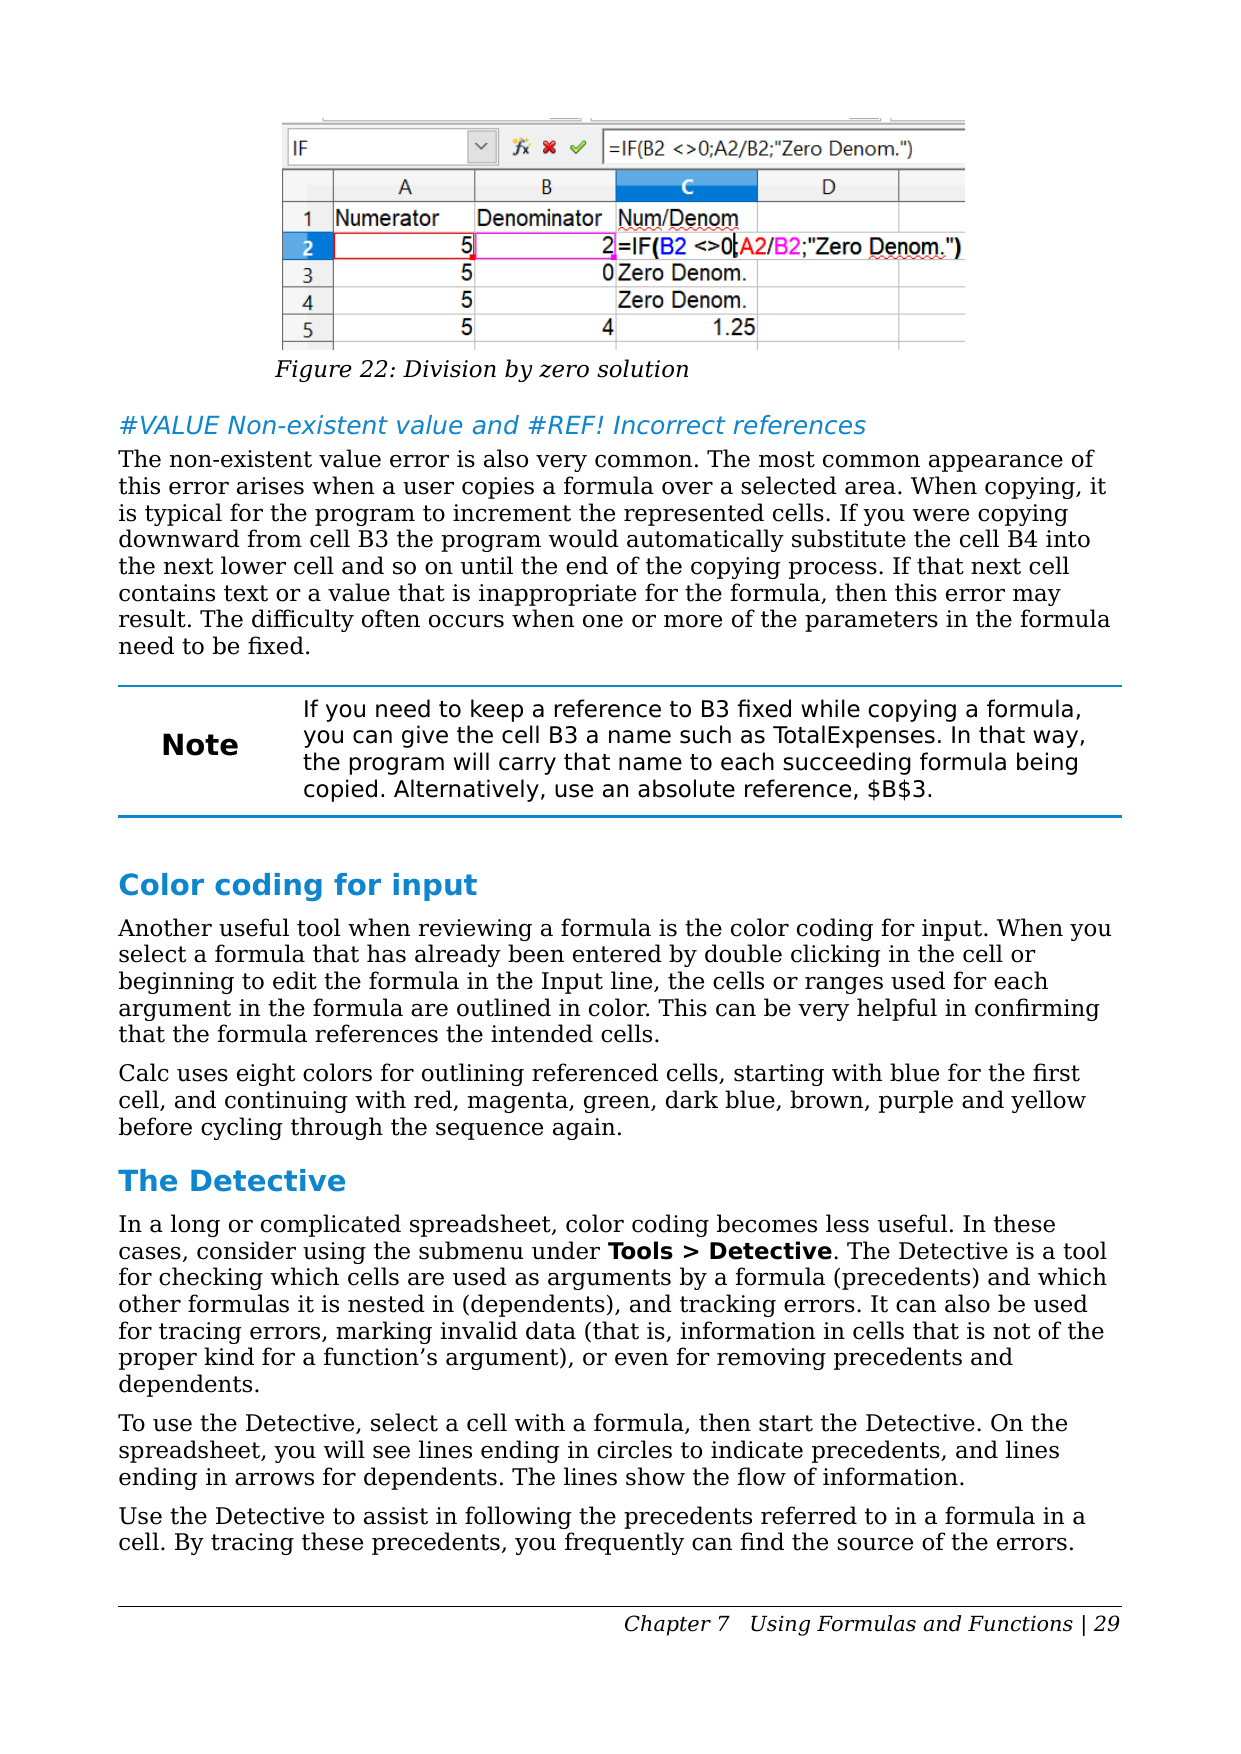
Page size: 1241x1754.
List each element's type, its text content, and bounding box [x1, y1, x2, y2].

text Calc uses eight colors for outlining referenced cells, starting with blue for the first cell, and continuing with red, magenta, green, dark blue, brown, purple and yellow before cycling through the sequence again. [118, 1061, 1122, 1141]
text In a long or complicated spreadsheet, color coding becomes less useful. In these cases, consider using the submenu under Tools > Detective. The Detective is a tool for checking which cells are used as arguments by a formula (precedents) and which other formulas it is nested in (dependents), and tracking errors. It can also be used for tracing errors, marking invalid data (that is, information in cells that is not of the proper kind for a function’s argument), or even for removing precedents and dependents. [118, 1211, 1122, 1398]
text Another useful tool when reviewing a formula is the color coding for input. When you select a formula that has already been entered by double clicking in the cell or beginning to edit the formula in the Input line, the cells or ranges used for each argument in the formula are outlined in color. This can be very helpful in confirming that the formula references the intended cells. [118, 915, 1122, 1048]
subtitle #VALUE Non-existent value and #REF! Incorrect references [118, 411, 1122, 440]
table_header If you need to keep a reference to B3 fixed while copying a formula, you can give the cell B3 a name such as TotalExpenses. In that way, the program will carry that name to each succeeding formula being copied. Alternatively, use an absolute reference, $B$3. [281, 687, 1122, 815]
subtitle Color coding for input [118, 868, 1122, 902]
picture [282, 118, 965, 350]
text Figure 22: Division by zero solution [275, 356, 965, 382]
text The non-existent value error is also very common. The most common appearance of this error arises when a user copies a formula over a selected area. When copying, it is typical for the program to increment the represented cells. If you were copying downward from cell B3 the program would automatically substitute the cell B4 into the next lower cell and so on until the end of the copying process. If that next cell contains text or a value that is inappropriate for the formula, then this error may result. The difficulty often occurs when one or more of the parameters in the formula need to be fixed. [118, 447, 1122, 660]
text To use the Detective, select a cell with a formula, then start the Detective. On the spreadsheet, you will see lines ending in circles to indicate precedents, and lines ending in arrows for dependents. The lines show the flow of information. [118, 1410, 1122, 1490]
text Use the Detective to assist in following the precedents referred to in a formula in a cell. By tracing these precedents, you frequently can find the source of the errors. [118, 1503, 1122, 1556]
table_header Note [118, 687, 281, 815]
subtitle The Detective [118, 1165, 1122, 1199]
